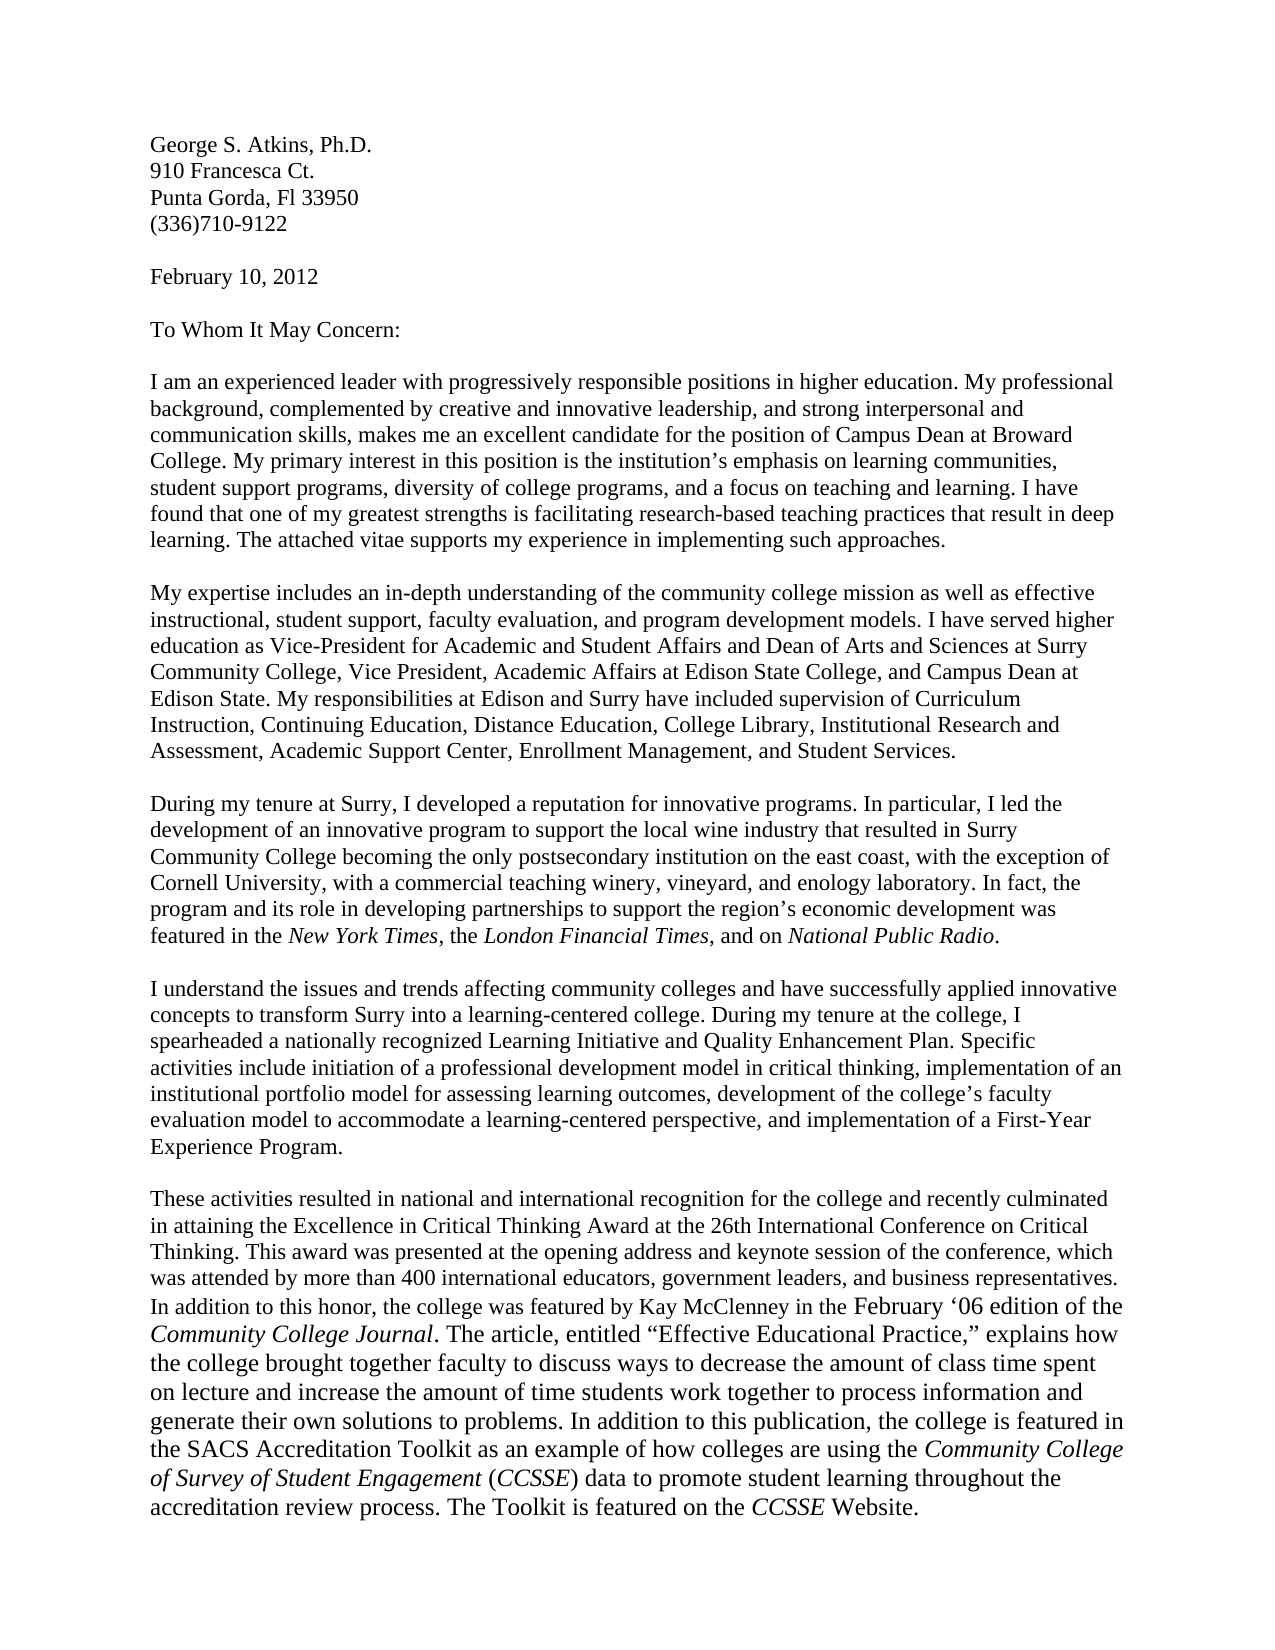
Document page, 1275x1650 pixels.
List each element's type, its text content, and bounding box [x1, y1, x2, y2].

text I am an experienced leader with progressively responsible positions in higher education. My professional background, complemented by creative and innovative leadership, and strong interpersonal and communication skills, makes me an excellent candidate for the position of Campus Dean at Broward College. My primary interest in this position is the institution’s emphasis on learning communities, student support programs, diversity of college programs, and a focus on teaching and learning. I have found that one of my greatest strengths is facilitating research-based teaching practices that result in deep learning. The attached vitae supports my experience in implementing such approaches. [150, 368, 1125, 553]
text These activities resulted in national and international recognition for the college and recently culminated in attaining the Excellence in Critical Thinking Award at the 26th International Conference on Critical Thinking. This award was presented at the opening address and keynote session of the conference, which was attended by more than 400 international educators, government leaders, and business representatives. In addition to this honor, the college was featured by Kay McClenney in the February ‘06 edition of the Community College Journal. The article, entitled “Effective Educational Practice,” explains how the college brought together faculty to discuss ways to decrease the amount of class time spent on lecture and increase the amount of time students work together to process information and generate their own solutions to problems. In addition to this publication, the college is featured in the SACS Accreditation Toolkit as an example of how colleges are using the Community College of Survey of Student Engagement (CCSSE) data to promote student learning throughout the accreditation review process. The Toolkit is featured on the CCSSE Website. [150, 1185, 1125, 1521]
text I understand the issues and trends affecting community colleges and have successfully applied innovative concepts to transform Surry into a learning-centered college. During my tenure at the college, I spearheaded a nationally recognized Learning Initiative and Quality Enhancement Plan. Specific activities include initiation of a professional development model in critical thinking, implementation of an institutional portfolio model for assessing learning outcomes, development of the college’s faculty evaluation model to accommodate a learning-centered perspective, and implementation of a First-Year Experience Program. [150, 974, 1125, 1159]
text (336)710-9122 [150, 210, 1125, 237]
text 910 Francesca Ct. [150, 158, 1125, 184]
text Punta Gorda, Fl 33950 [150, 184, 1125, 210]
text My expertise includes an in-depth understanding of the community college mission as well as effective instructional, student support, faculty evaluation, and program development models. I have served higher education as Vice-President for Academic and Student Affairs and Dean of Arts and Sciences at Surry Community College, Vice President, Academic Affairs at Edison State College, and Campus Dean at Edison State. My responsibilities at Edison and Surry have included supervision of Curriculum Instruction, Continuing Education, Distance Education, College Library, Institutional Research and Assessment, Academic Support Center, Enrollment Management, and Student Services. [150, 579, 1125, 764]
text George S. Atkins, Ph.D. [150, 131, 1125, 158]
text February 10, 2012 [150, 263, 1125, 289]
text To Whom It May Concern: [150, 316, 1125, 342]
text During my tenure at Surry, I developed a reputation for innovative programs. In particular, I led the development of an innovative program to support the local wine industry that resulted in Surry Community College becoming the only postsecondary institution on the east coast, with the exception of Cornell University, with a commercial teaching winery, vineyard, and enology laboratory. In fact, the program and its role in developing partnerships to support the region’s economic development was featured in the New York Times, the London Financial Times, and on National Public Radio. [150, 790, 1125, 948]
